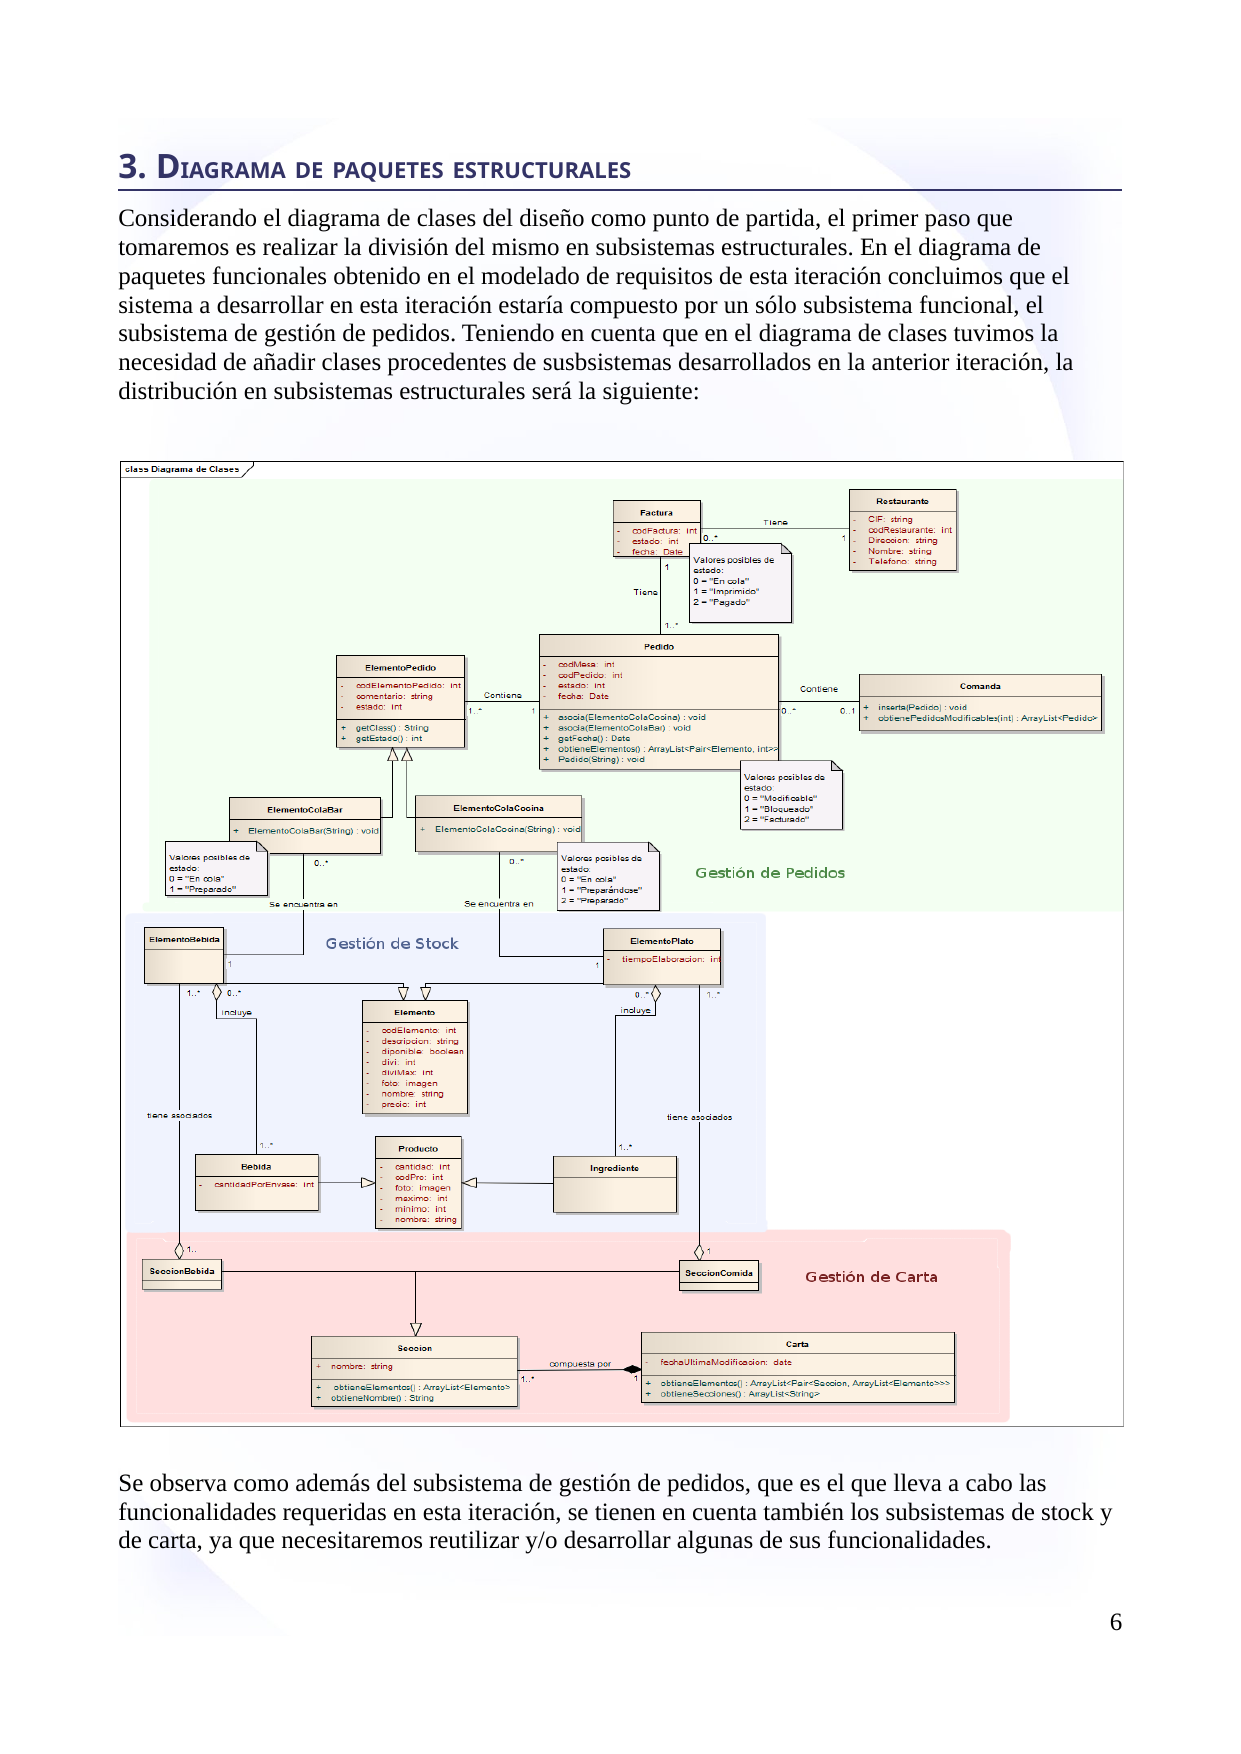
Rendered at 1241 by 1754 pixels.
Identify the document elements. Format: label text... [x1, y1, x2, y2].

picture [118, 191, 1122, 203]
picture [118, 405, 1124, 1468]
picture [118, 118, 1122, 143]
subtitle 3. Diagrama de paquetes estructurales [118, 143, 1122, 189]
picture [118, 1554, 1122, 1636]
text Considerando el diagrama de clases del diseño como punto de partida, el primer paso que tomaremos es realizar la división del mismo en subsistemas estructurales. En el diagrama de paquetes funcionales obtenido en el modelado de requisitos de esta iteración concluimos que el sistema a desarrollar en esta iteración estaría compuesto por un sólo subsistema funcional, el subsistema de gestión de pedidos. Teniendo en cuenta que en el diagrama de clases tuvimos la necesidad de añadir clases procedentes de susbsistemas desarrollados en la anterior iteración, la distribución en subsistemas estructurales será la siguiente: [118, 203, 1122, 405]
text Se observa como además del subsistema de gestión de pedidos, que es el que lleva a cabo las funcionalidades requeridas en esta iteración, se tienen en cuenta también los subsistemas de stock y de carta, ya que necesitaremos reutilizar y/o desarrollar algunas de sus funcionalidades. [118, 1468, 1122, 1554]
